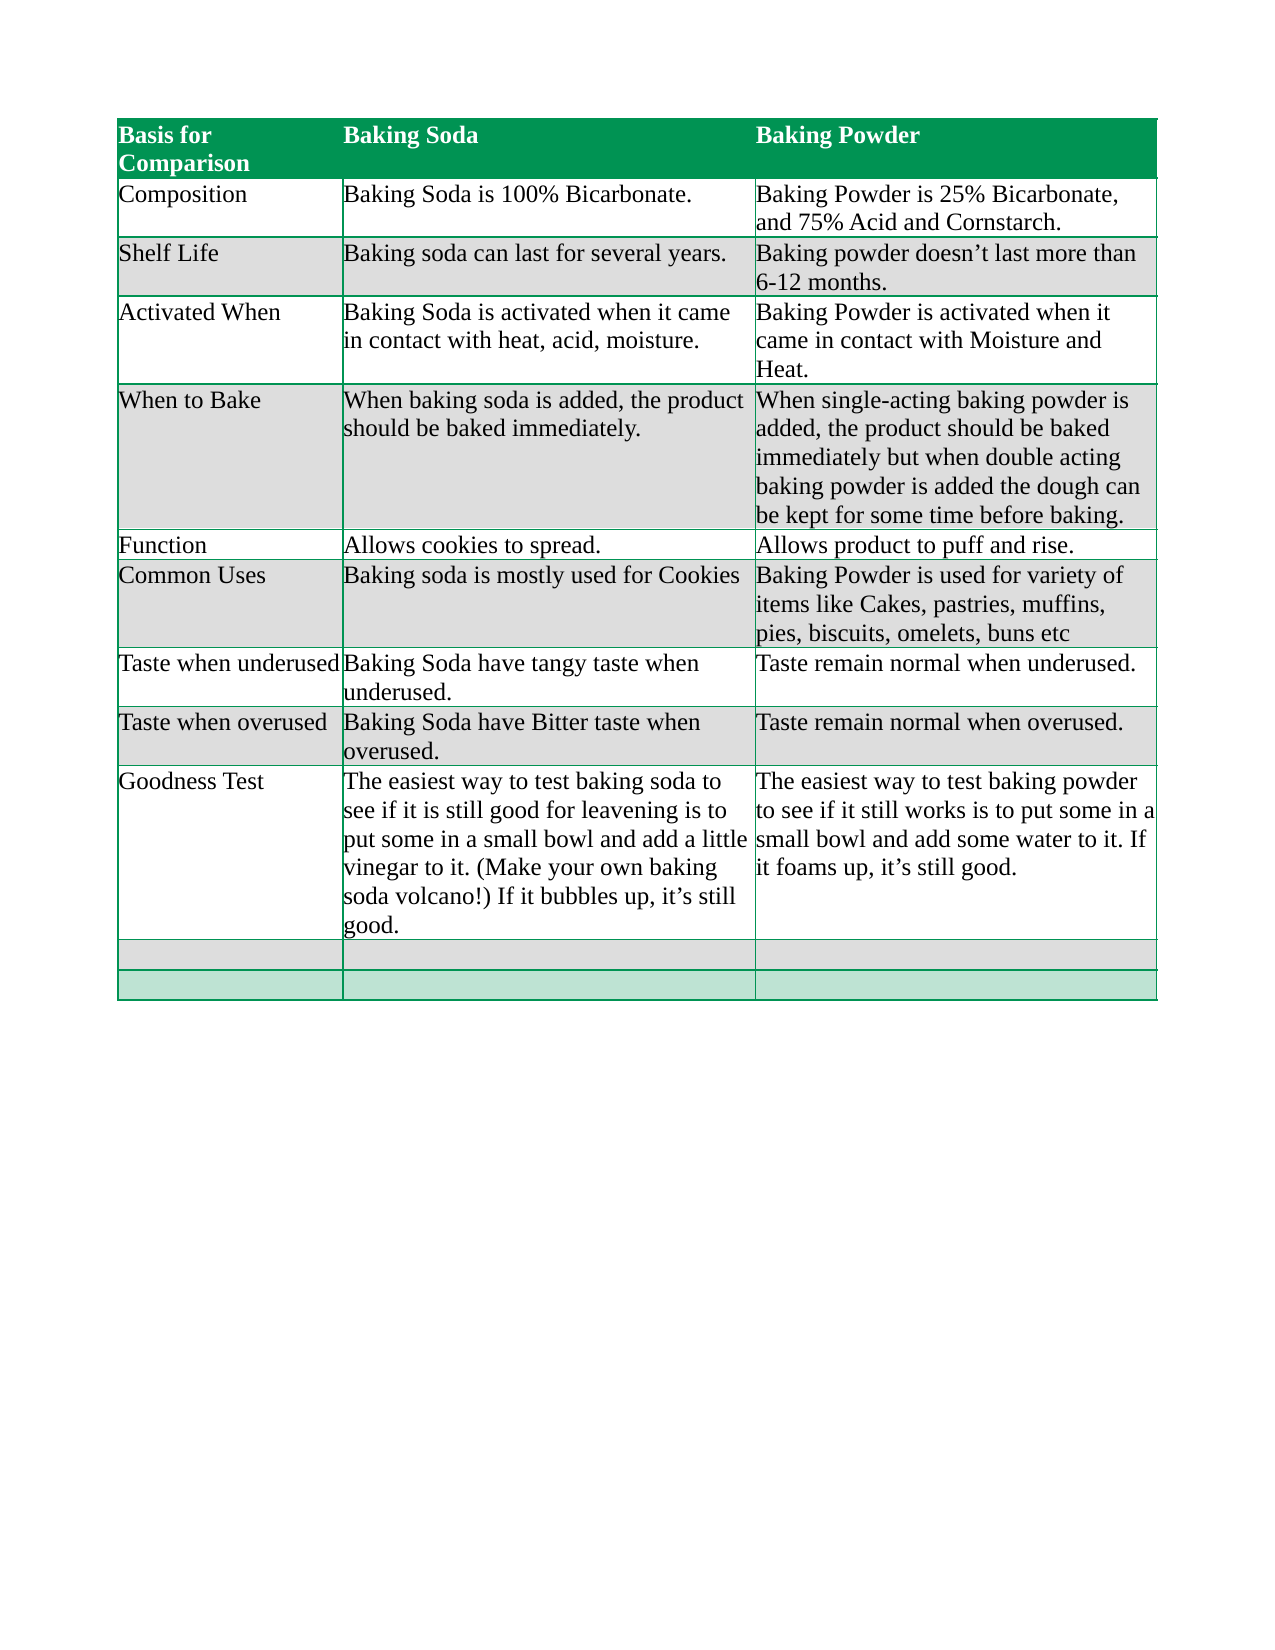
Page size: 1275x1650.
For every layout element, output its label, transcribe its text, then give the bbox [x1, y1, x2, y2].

table_cell Taste when underused [119, 648, 342, 706]
table_header Basis for Comparison [119, 120, 342, 177]
table_cell Activated When [119, 297, 342, 383]
table_cell Taste remain normal when overused. [756, 707, 1156, 765]
table_cell Baking Powder is 25% Bicarbonate, and 75% Acid and Cornstarch. [756, 179, 1156, 236]
table_cell Allows product to puff and rise. [756, 530, 1156, 559]
table_cell When single-acting baking powder is added, the product should be baked immediately but when double acting baking powder is added the dough can be kept for some time before baking. [756, 385, 1156, 528]
table_cell Baking soda is mostly used for Cookies [344, 560, 755, 647]
table_cell [119, 940, 342, 969]
table_cell Baking Soda is 100% Bicarbonate. [344, 179, 755, 236]
table_cell The easiest way to test baking powder to see if it still works is to put some in a small bowl and add some water to it. If it foams up, it’s still good. [756, 766, 1156, 939]
table_cell When to Bake [119, 385, 342, 528]
table_cell [344, 971, 755, 999]
table_cell Shelf Life [119, 238, 342, 295]
table_cell Baking Powder is activated when it came in contact with Moisture and Heat. [756, 297, 1156, 383]
table_cell Baking Soda is activated when it came in contact with heat, acid, moisture. [344, 297, 755, 383]
table_cell Baking Soda have tangy taste when underused. [344, 648, 755, 706]
table_cell Taste remain normal when underused. [756, 648, 1156, 706]
table_cell [344, 940, 755, 969]
table_cell [119, 971, 342, 999]
table_cell [756, 971, 1156, 999]
table_header Baking Soda [344, 120, 755, 177]
table_cell Baking soda can last for several years. [344, 238, 755, 295]
table_cell The easiest way to test baking soda to see if it is still good for leavening is to put some in a small bowl and add a little vinegar to it. (Make your own baking soda volcano!) If it bubbles up, it’s still good. [344, 766, 755, 939]
table_cell When baking soda is added, the product should be baked immediately. [344, 385, 755, 528]
table_cell Composition [119, 179, 342, 236]
table_cell Allows cookies to spread. [344, 530, 755, 559]
table_cell Taste when overused [119, 707, 342, 765]
table_cell Baking Powder is used for variety of items like Cakes, pastries, muffins, pies, biscuits, omelets, buns etc [756, 560, 1156, 647]
table_header Baking Powder [756, 120, 1156, 177]
table_cell Baking Soda have Bitter taste when overused. [344, 707, 755, 765]
table_cell Baking powder doesn’t last more than 6-12 months. [756, 238, 1156, 295]
table_cell Function [119, 530, 342, 559]
table_cell [756, 940, 1156, 969]
table_cell Common Uses [119, 560, 342, 647]
table_cell Goodness Test [119, 766, 342, 939]
